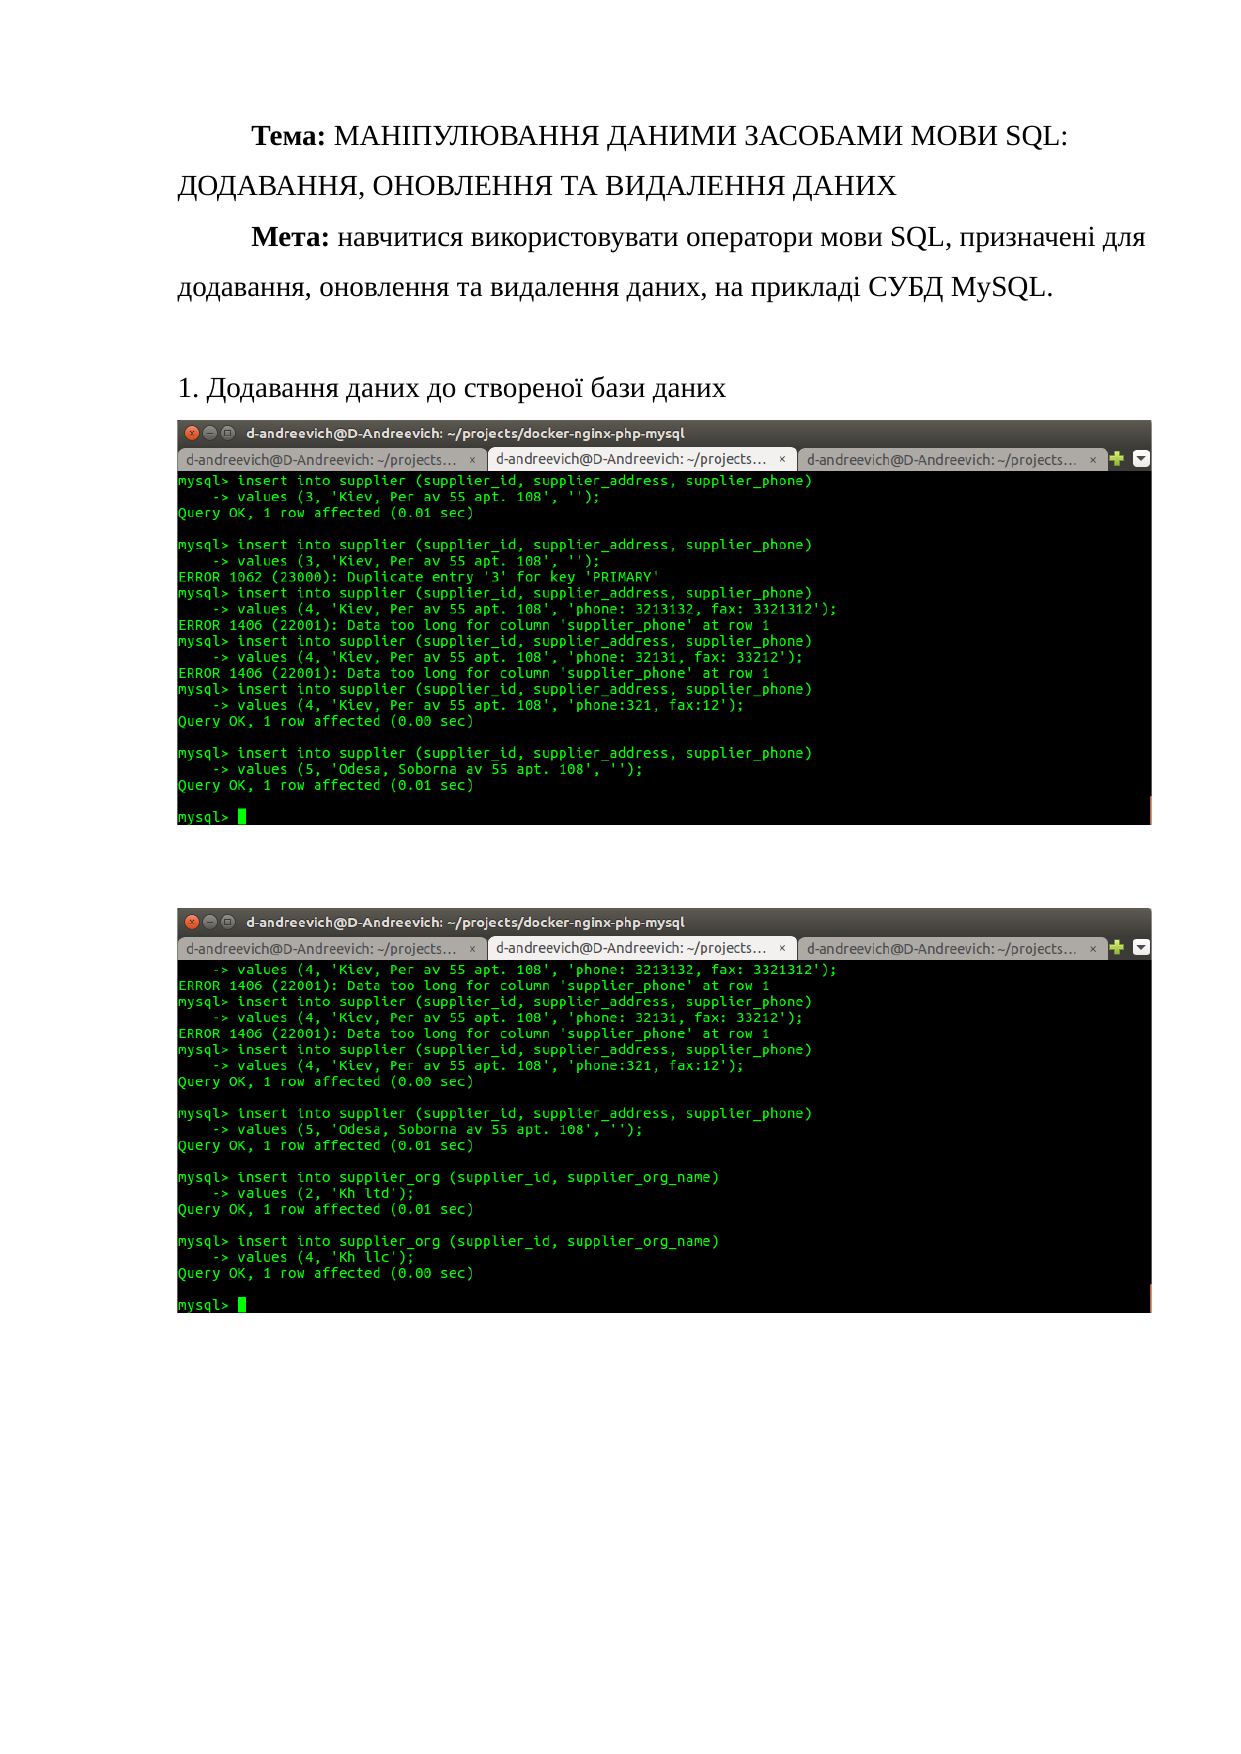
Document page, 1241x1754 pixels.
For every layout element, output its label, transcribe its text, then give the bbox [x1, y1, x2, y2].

text Мета: навчитися використовувати оператори мови SQL, призначені для додавання, оновлення та видалення даних, на прикладі СУБД MySQL. [177, 219, 1152, 303]
picture [177, 420, 1152, 825]
text 1. Додавання даних до створеної бази даних [177, 370, 1152, 403]
picture [177, 908, 1152, 1313]
text Тема: МАНІПУЛЮВАННЯ ДАНИМИ ЗАСОБАМИ МОВИ SQL: ДОДАВАННЯ, ОНОВЛЕННЯ ТА ВИДАЛЕННЯ ДАНИХ [177, 118, 1152, 202]
